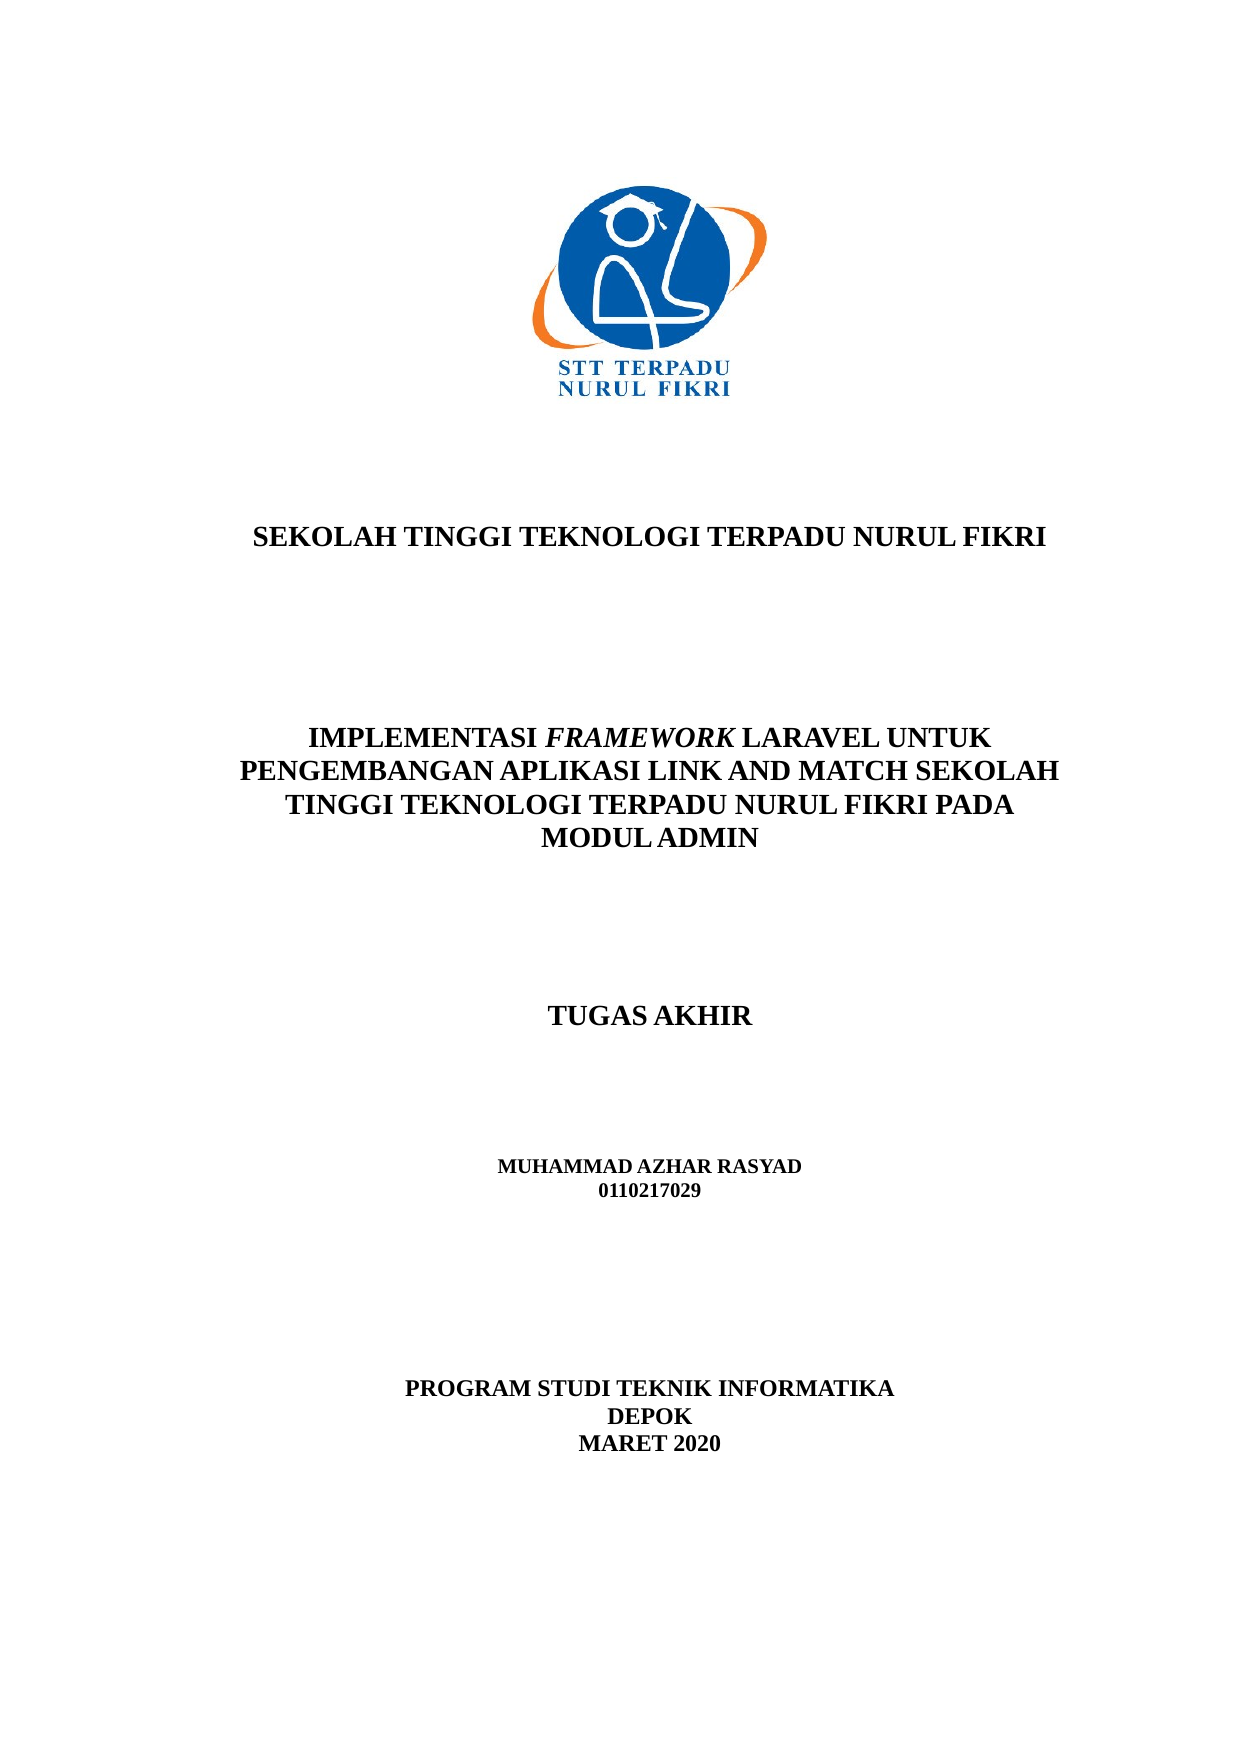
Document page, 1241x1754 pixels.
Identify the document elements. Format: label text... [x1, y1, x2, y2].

text MUHAMMAD AZHAR RASYAD [236, 1154, 1063, 1178]
text IMPLEMENTASI FRAMEWORK LARAVEL UNTUK PENGEMBANGAN APLIKASI LINK AND MATCH SEKOLAH TINGGI TEKNOLOGI TERPADU NURUL FIKRI PADA MODUL ADMIN [236, 720, 1063, 854]
text PROGRAM STUDI TEKNIK INFORMATIKA [236, 1374, 1063, 1402]
text SEKOLAH TINGGI TEKNOLOGI TERPADU NURUL FIKRI [236, 519, 1063, 552]
text 0110217029 [236, 1178, 1063, 1202]
text DEPOK [236, 1402, 1063, 1429]
text MARET 2020 [236, 1429, 1063, 1457]
picture [531, 177, 769, 404]
text TUGAS AKHIR [236, 998, 1063, 1031]
